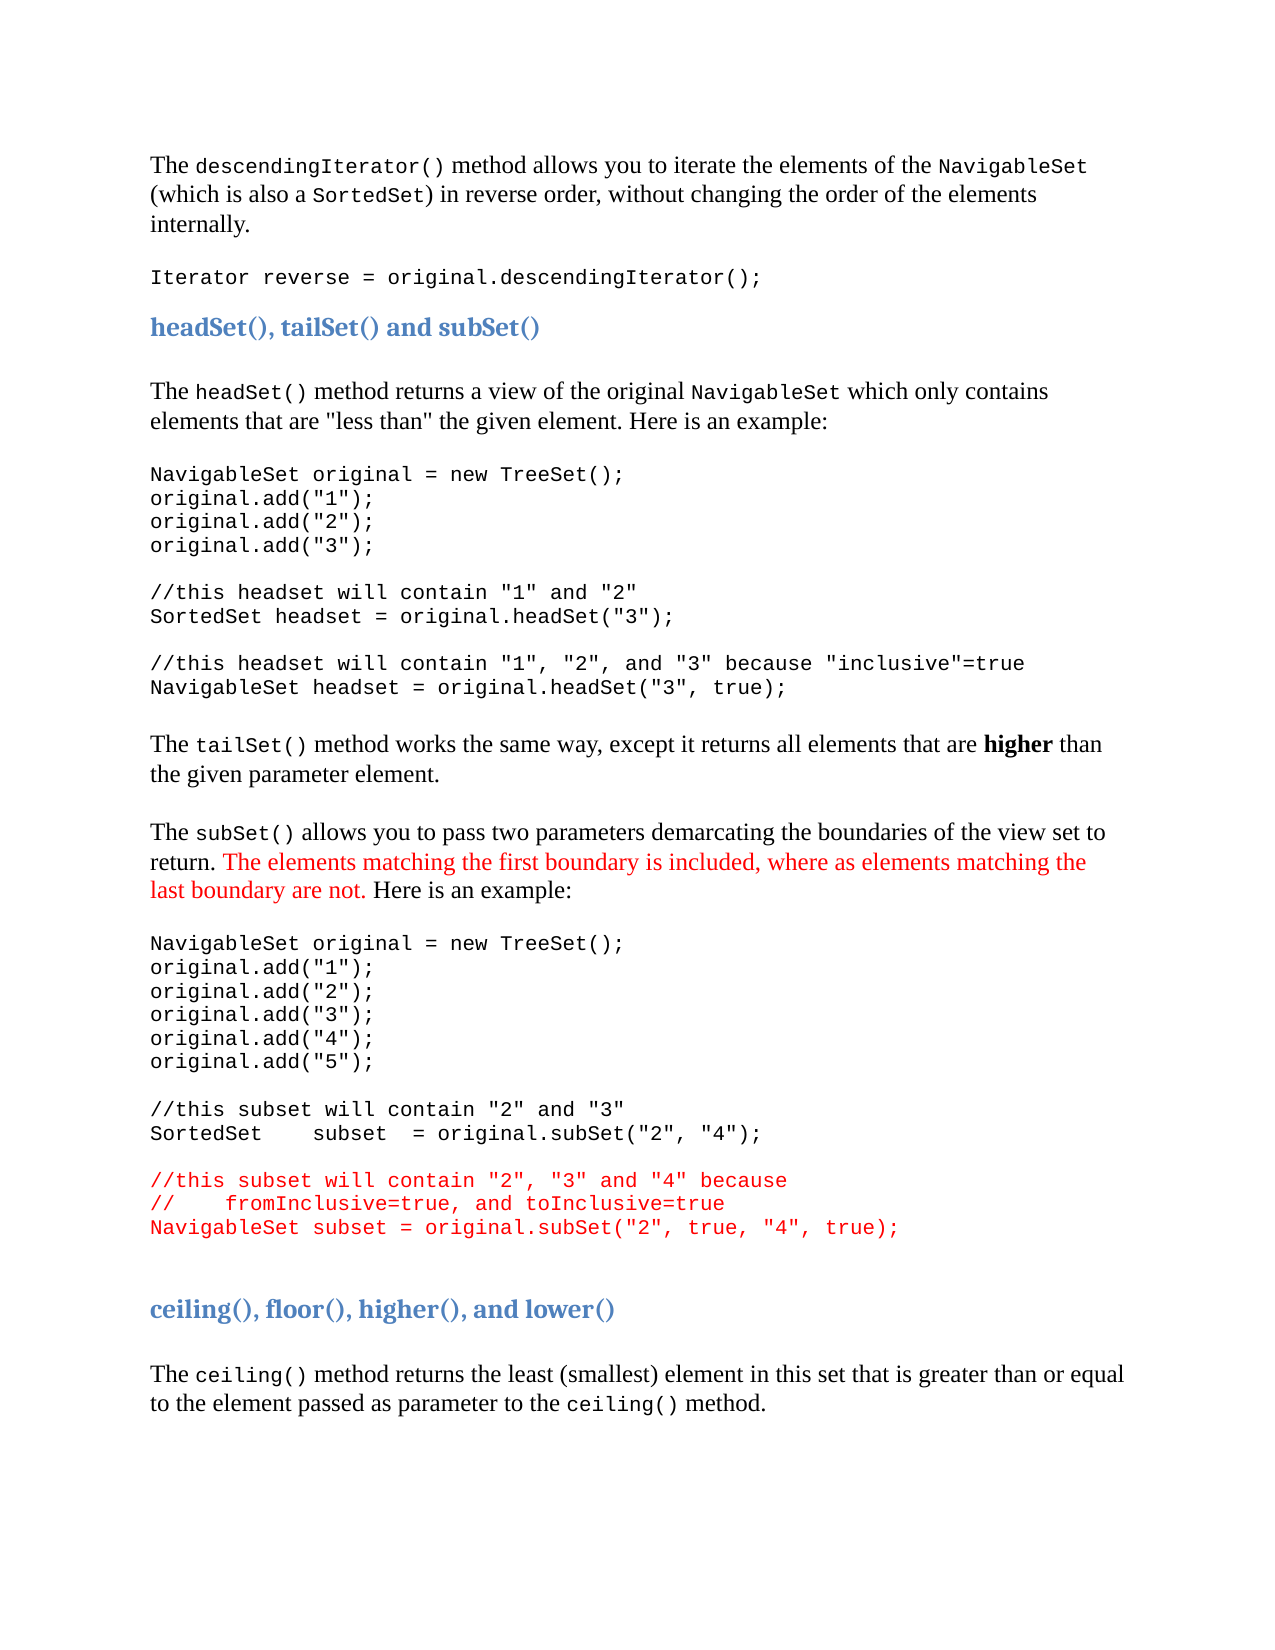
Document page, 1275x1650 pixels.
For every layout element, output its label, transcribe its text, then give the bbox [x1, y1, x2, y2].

text original.add("3"); [150, 1004, 1125, 1028]
text original.add("1"); [150, 957, 1125, 981]
text Iterator reverse = original.descendingIterator(); [150, 267, 1125, 291]
text original.add("2"); [150, 511, 1125, 535]
text original.add("3"); [150, 535, 1125, 558]
subtitle ceiling(), floor(), higher(), and lower() [150, 1294, 1125, 1325]
text The subSet() allows you to pass two parameters demarcating the boundaries of the view set to return. The elements matching the first boundary is included, where as elements matching the last boundary are not. Here is an example: [150, 817, 1125, 904]
text original.add("1"); [150, 488, 1125, 511]
text NavigableSet original = new TreeSet(); [150, 464, 1125, 488]
text //this subset will contain "2" and "3" [150, 1099, 1125, 1122]
text SortedSet headset = original.headSet("3"); [150, 606, 1125, 629]
text SortedSet subset = original.subSet("2", "4"); [150, 1122, 1125, 1146]
text original.add("4"); [150, 1028, 1125, 1052]
text // fromInclusive=true, and toInclusive=true [150, 1193, 1125, 1217]
text The tailSet() method works the same way, except it returns all elements that are higher than the given parameter element. [150, 729, 1125, 788]
subtitle headSet(), tailSet() and subSet() [150, 312, 1125, 343]
text original.add("5"); [150, 1052, 1125, 1075]
text //this headset will contain "1" and "2" [150, 582, 1125, 606]
text //this headset will contain "1", "2", and "3" because "inclusive"=true [150, 653, 1125, 677]
text NavigableSet subset = original.subSet("2", true, "4", true); [150, 1217, 1125, 1241]
text original.add("2"); [150, 981, 1125, 1004]
text //this subset will contain "2", "3" and "4" because [150, 1170, 1125, 1193]
text NavigableSet headset = original.headSet("3", true); [150, 677, 1125, 700]
text The ceiling() method returns the least (smallest) element in this set that is greater than or equal to the element passed as parameter to the ceiling() method. [150, 1359, 1125, 1418]
text NavigableSet original = new TreeSet(); [150, 933, 1125, 957]
text The headSet() method returns a view of the original NavigableSet which only contains elements that are "less than" the given element. Here is an example: [150, 376, 1125, 435]
text The descendingIterator() method allows you to iterate the elements of the NavigableSet (which is also a SortedSet) in reverse order, without changing the order of the elements internally. [150, 150, 1125, 238]
